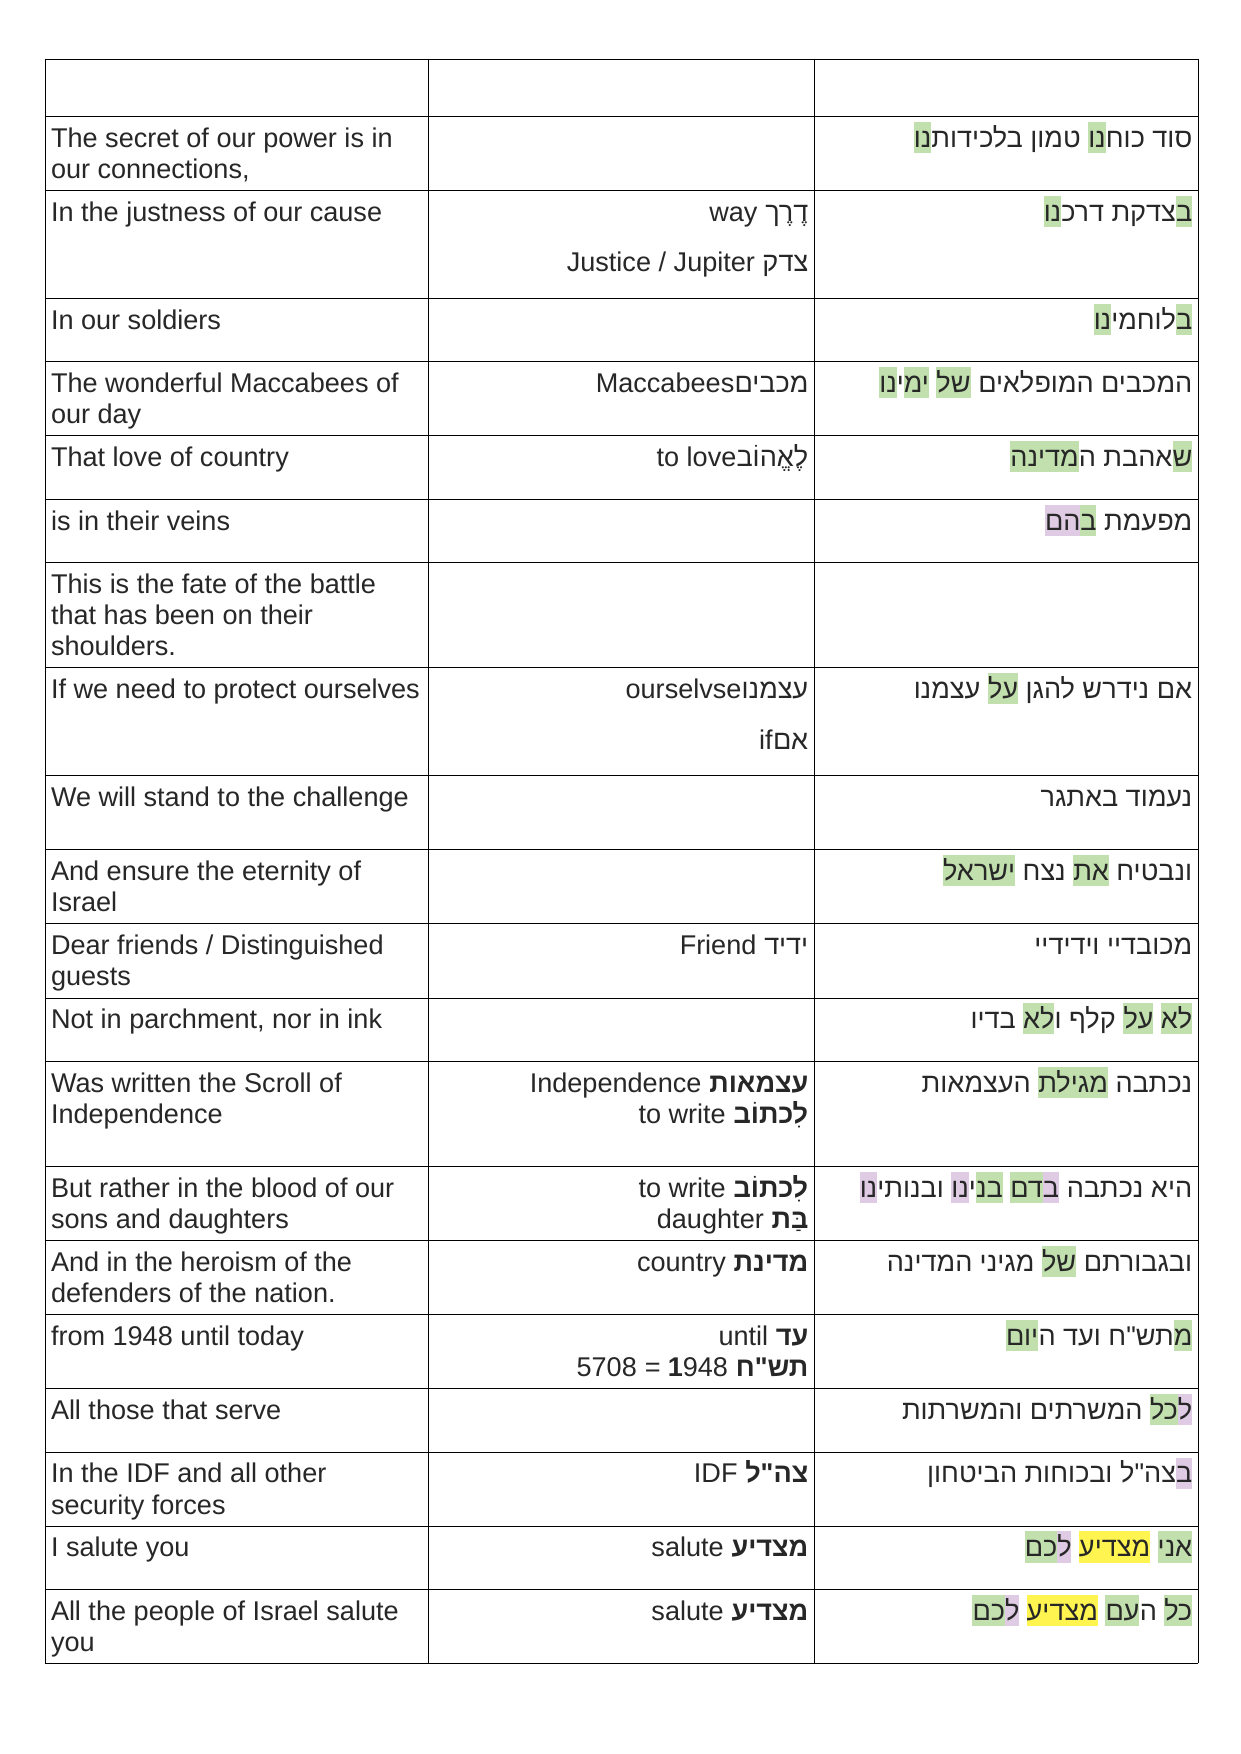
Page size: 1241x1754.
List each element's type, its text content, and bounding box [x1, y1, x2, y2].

table_cell לֶאֱהוֹבto love [429, 436, 814, 499]
table_cell נעמוד באתגר [815, 776, 1198, 849]
table_cell Dear friends / Distinguished guests [46, 924, 428, 997]
table_cell מצדיע salute [429, 1527, 814, 1589]
table_cell Not in parchment, nor in ink [46, 999, 428, 1061]
table_cell מצדיע salute [429, 1590, 814, 1663]
table_cell [429, 1389, 814, 1452]
table_cell כל העם מצדיע לכם [815, 1590, 1198, 1663]
table_cell But rather in the blood of our sons and daughters [46, 1167, 428, 1240]
table_cell בלוחמינו [815, 299, 1198, 361]
table_cell המכבים המופלאים של ימינו [815, 362, 1198, 435]
table_cell All the people of Israel salute you [46, 1590, 428, 1663]
table_cell [429, 60, 814, 116]
table_cell [429, 563, 814, 667]
table_cell In the justness of our cause [46, 191, 428, 298]
table_cell All those that serve [46, 1389, 428, 1452]
table_cell לִכתוֹב to write בַּת daughter [429, 1167, 814, 1240]
table_cell The secret of our power is in our connections, [46, 117, 428, 190]
table_cell [815, 60, 1198, 116]
table_cell is in their veins [46, 500, 428, 562]
table_cell And in the heroism of the defenders of the nation. [46, 1241, 428, 1314]
table_cell We will stand to the challenge [46, 776, 428, 849]
table_cell ידיד Friend [429, 924, 814, 997]
table_cell אני מצדיע לכם [815, 1527, 1198, 1589]
table_cell מכביםMaccabees [429, 362, 814, 435]
table_cell צה"ל IDF [429, 1453, 814, 1526]
table_cell שאהבת המדינה [815, 436, 1198, 499]
table_cell אם נידרש להגן על עצמנו [815, 668, 1198, 775]
table_cell That love of country [46, 436, 428, 499]
table_cell דֶרֶך way צדק Justice / Jupiter [429, 191, 814, 298]
table_cell עצמנוourselvse אםif [429, 668, 814, 775]
table_cell עד until תש"ח 1948 = 5708 [429, 1315, 814, 1388]
table_cell In our soldiers [46, 299, 428, 361]
table_cell [429, 299, 814, 361]
table_cell היא נכתבה בדם בנינו ובנותינו [815, 1167, 1198, 1240]
table_cell This is the fate of the battle that has been on their shoulders. [46, 563, 428, 667]
table_cell בצה"ל ובכוחות הביטחון [815, 1453, 1198, 1526]
table_cell [815, 563, 1198, 667]
table_cell [429, 850, 814, 923]
table_cell Was written the Scroll of Independence [46, 1062, 428, 1166]
table_cell מתש"ח ועד היום [815, 1315, 1198, 1388]
table_cell [429, 117, 814, 190]
table_cell נכתבה מגילת העצמאות [815, 1062, 1198, 1166]
table_cell מכובדיי וידידיי [815, 924, 1198, 997]
table_cell In the IDF and all other security forces [46, 1453, 428, 1526]
table_cell [429, 999, 814, 1061]
table_cell ובגבורתם של מגיני המדינה [815, 1241, 1198, 1314]
table_cell If we need to protect ourselves [46, 668, 428, 775]
table_cell לכל המשרתים והמשרתות [815, 1389, 1198, 1452]
table_cell לא על קלף ולא בדיו [815, 999, 1198, 1061]
table_cell עצמאות Independence לִכתוֹב to write [429, 1062, 814, 1166]
table_cell ונבטיח את נצח ישראל [815, 850, 1198, 923]
table_cell And ensure the eternity of Israel [46, 850, 428, 923]
table_cell [429, 500, 814, 562]
table_cell מפעמת בהם [815, 500, 1198, 562]
table_cell [429, 776, 814, 849]
table_cell I salute you [46, 1527, 428, 1589]
table_cell בצדקת דרכנו [815, 191, 1198, 298]
table_cell מדינת country [429, 1241, 814, 1314]
table_cell The wonderful Maccabees of our day [46, 362, 428, 435]
table_cell סוד כוחנו טמון בלכידותנו [815, 117, 1198, 190]
table_cell from 1948 until today [46, 1315, 428, 1388]
table_cell [46, 60, 428, 116]
